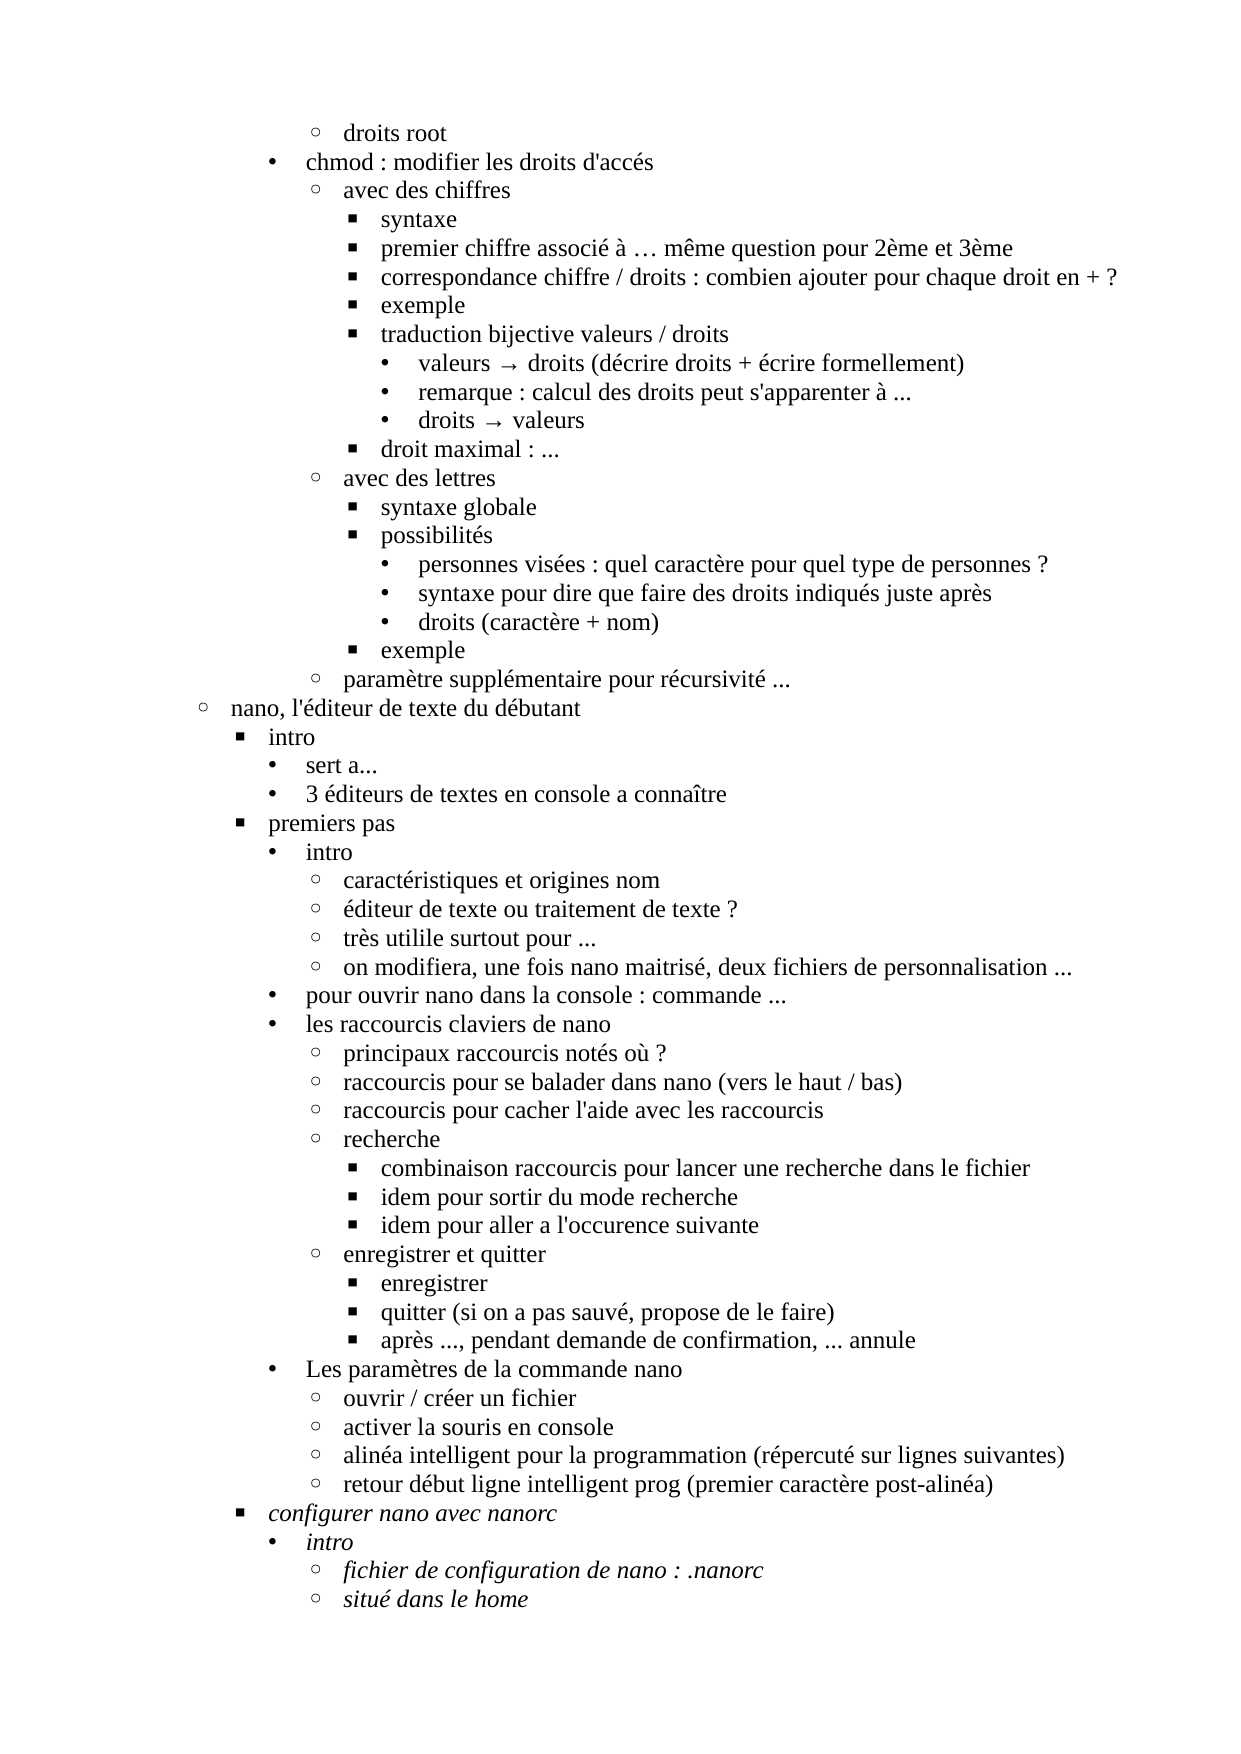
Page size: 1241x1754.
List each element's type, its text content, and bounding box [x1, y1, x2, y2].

list remarque : calcul des droits peut s'apparenter à ... [381, 377, 1122, 406]
list valeurs → droits (décrire droits + écrire formellement) [381, 348, 1122, 377]
list droits root [306, 118, 1122, 147]
list personnes visées : quel caractère pour quel type de personnes ? [381, 549, 1122, 578]
list configurer nano avec nanorc [231, 1498, 1122, 1527]
list quitter (si on a pas sauvé, propose de le faire) [343, 1297, 1122, 1326]
list sert a... [268, 751, 1122, 779]
list très utilile surtout pour ... [306, 923, 1122, 952]
list traduction bijective valeurs / droits [343, 319, 1122, 348]
list on modifiera, une fois nano maitrisé, deux fichiers de personnalisation ... [306, 952, 1122, 981]
list idem pour sortir du mode recherche [343, 1182, 1122, 1211]
list fichier de configuration de nano : .nanorc [306, 1556, 1122, 1584]
list avec des lettres [306, 463, 1122, 492]
list 3 éditeurs de textes en console a connaître [268, 779, 1122, 808]
list intro [268, 837, 1122, 866]
list ouvrir / créer un fichier [306, 1383, 1122, 1412]
list combinaison raccourcis pour lancer une recherche dans le fichier [343, 1153, 1122, 1182]
list paramètre supplémentaire pour récursivité ... [306, 664, 1122, 693]
list situé dans le home [306, 1584, 1122, 1613]
list raccourcis pour cacher l'aide avec les raccourcis [306, 1096, 1122, 1124]
list chmod : modifier les droits d'accés [268, 147, 1122, 176]
list retour début ligne intelligent prog (premier caractère post-alinéa) [306, 1469, 1122, 1498]
list raccourcis pour se balader dans nano (vers le haut / bas) [306, 1067, 1122, 1096]
list droits → valeurs [381, 406, 1122, 434]
list les raccourcis claviers de nano [268, 1009, 1122, 1038]
list pour ouvrir nano dans la console : commande ... [268, 981, 1122, 1009]
list exemple [343, 291, 1122, 319]
list éditeur de texte ou traitement de texte ? [306, 894, 1122, 923]
list caractéristiques et origines nom [306, 866, 1122, 894]
list principaux raccourcis notés où ? [306, 1038, 1122, 1067]
list syntaxe pour dire que faire des droits indiqués juste après [381, 578, 1122, 607]
list correspondance chiffre / droits : combien ajouter pour chaque droit en + ? [343, 262, 1122, 291]
list syntaxe globale [343, 492, 1122, 521]
list idem pour aller a l'occurence suivante [343, 1211, 1122, 1239]
list premier chiffre associé à … même question pour 2ème et 3ème [343, 233, 1122, 262]
list avec des chiffres [306, 176, 1122, 204]
list recherche [306, 1124, 1122, 1153]
list premiers pas [231, 808, 1122, 837]
list enregistrer et quitter [306, 1239, 1122, 1268]
list enregistrer [343, 1268, 1122, 1297]
list nano, l'éditeur de texte du débutant [193, 693, 1122, 722]
list droits (caractère + nom) [381, 607, 1122, 636]
list possibilités [343, 521, 1122, 549]
list droit maximal : ... [343, 434, 1122, 463]
list syntaxe [343, 204, 1122, 233]
list exemple [343, 636, 1122, 664]
list alinéa intelligent pour la programmation (répercuté sur lignes suivantes) [306, 1441, 1122, 1469]
list Les paramètres de la commande nano [268, 1354, 1122, 1383]
list intro [268, 1527, 1122, 1556]
list intro [231, 722, 1122, 751]
list activer la souris en console [306, 1412, 1122, 1441]
list après ..., pendant demande de confirmation, ... annule [343, 1326, 1122, 1354]
